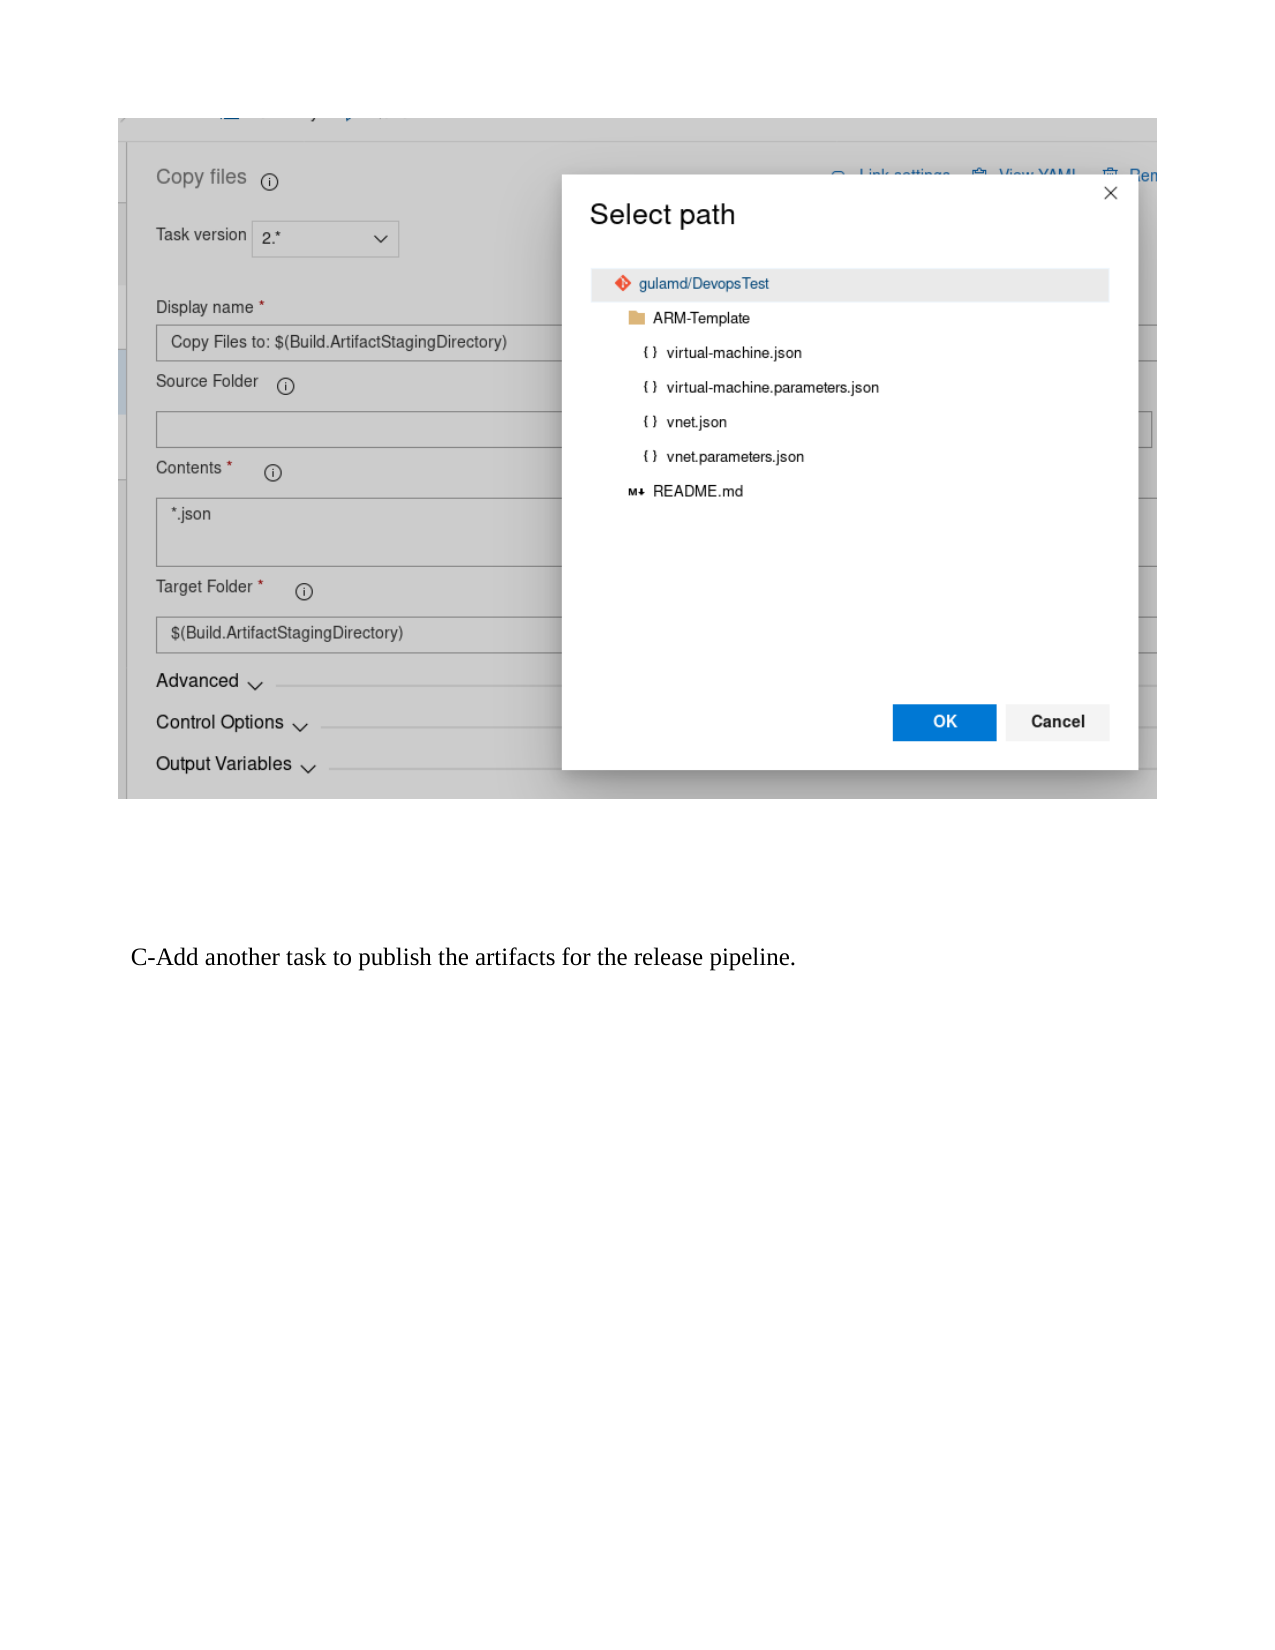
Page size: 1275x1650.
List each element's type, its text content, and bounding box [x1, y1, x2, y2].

picture [118, 118, 1157, 799]
text C-Add another task to publish the artifacts for the release pipeline. [118, 942, 1157, 971]
